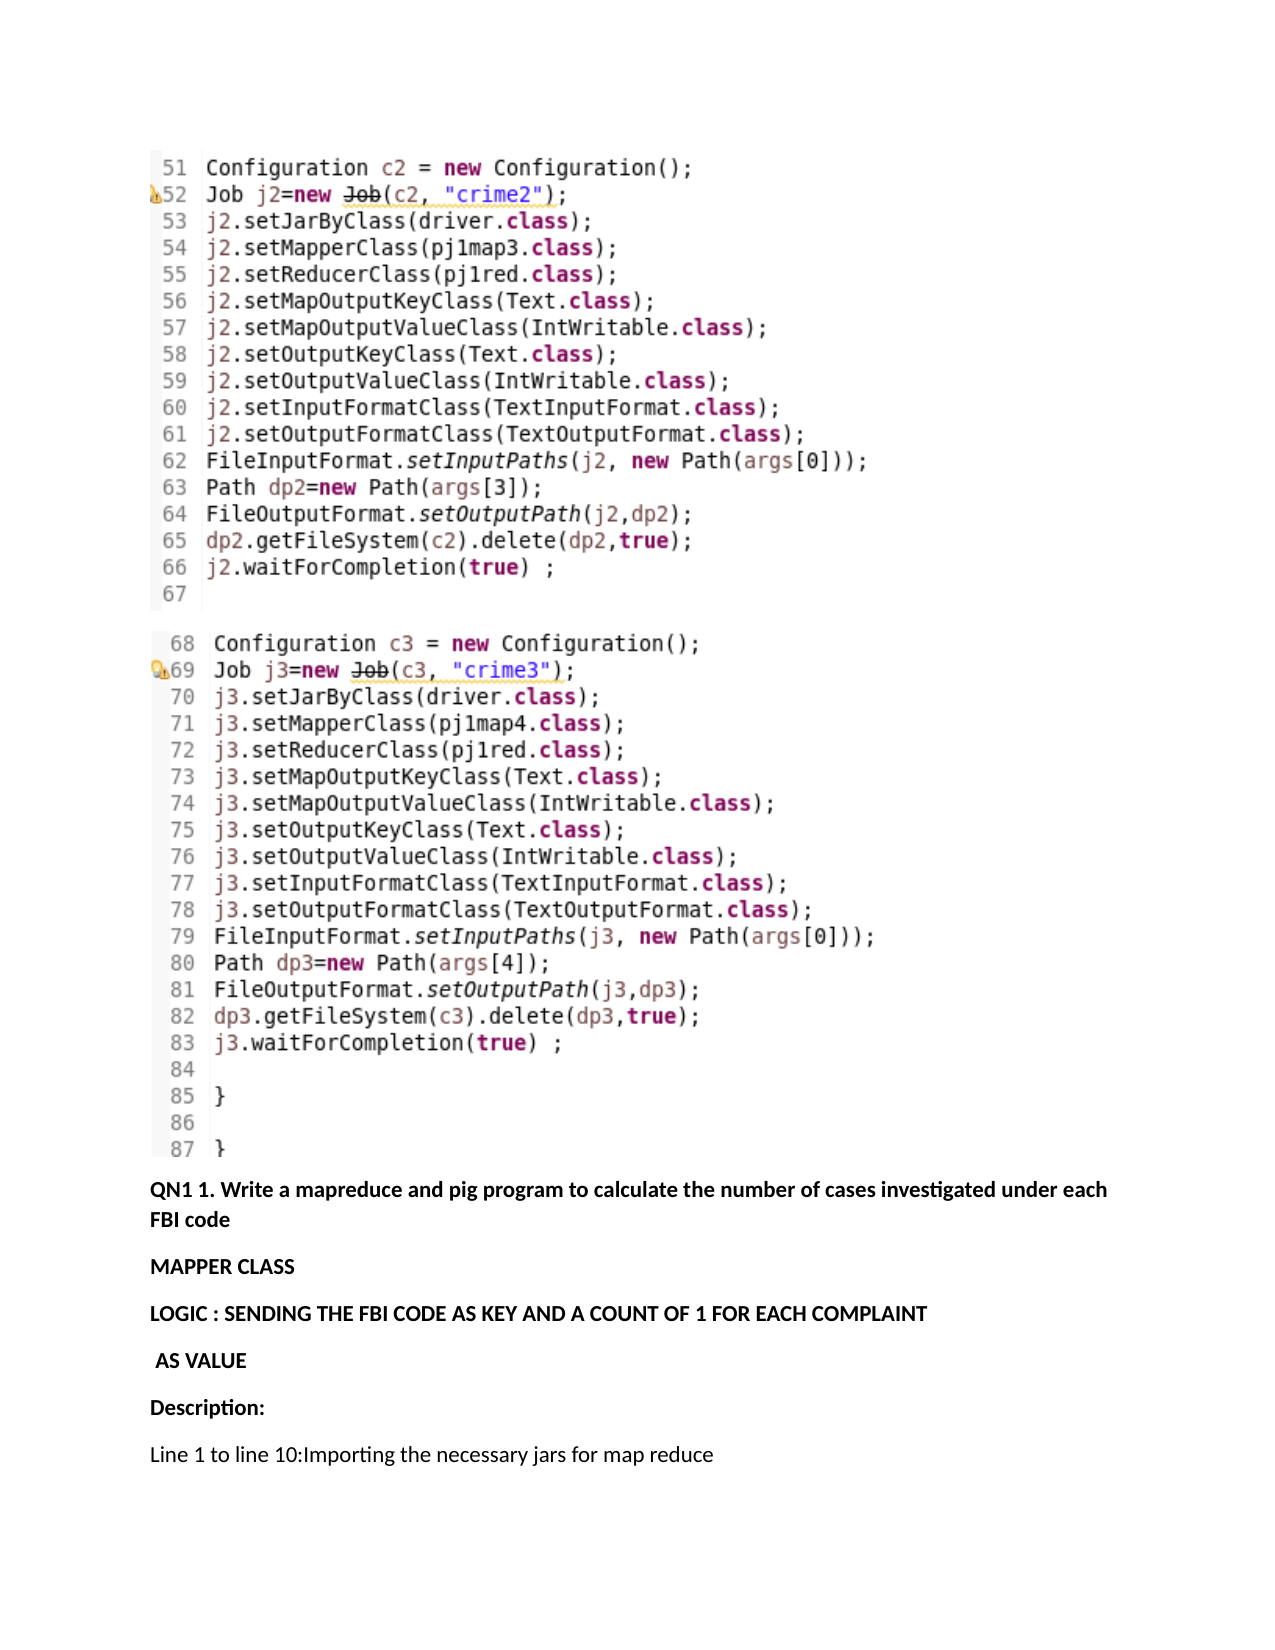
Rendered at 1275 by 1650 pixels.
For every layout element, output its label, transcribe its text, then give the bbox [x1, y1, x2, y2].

text Line 1 to line 10:Importing the necessary jars for map reduce [150, 1440, 1125, 1468]
text LOGIC : SENDING THE FBI CODE AS KEY AND A COUNT OF 1 FOR EACH COMPLAINT [150, 1299, 1125, 1327]
text AS VALUE [150, 1346, 1125, 1374]
text Description: [150, 1393, 1125, 1421]
text MAPPER CLASS [150, 1252, 1125, 1280]
text QN1 1. Write a mapreduce and pig program to calculate the number of cases investigated under each FBI code [150, 1175, 1125, 1233]
picture [150, 150, 1038, 611]
picture [150, 631, 1005, 1157]
